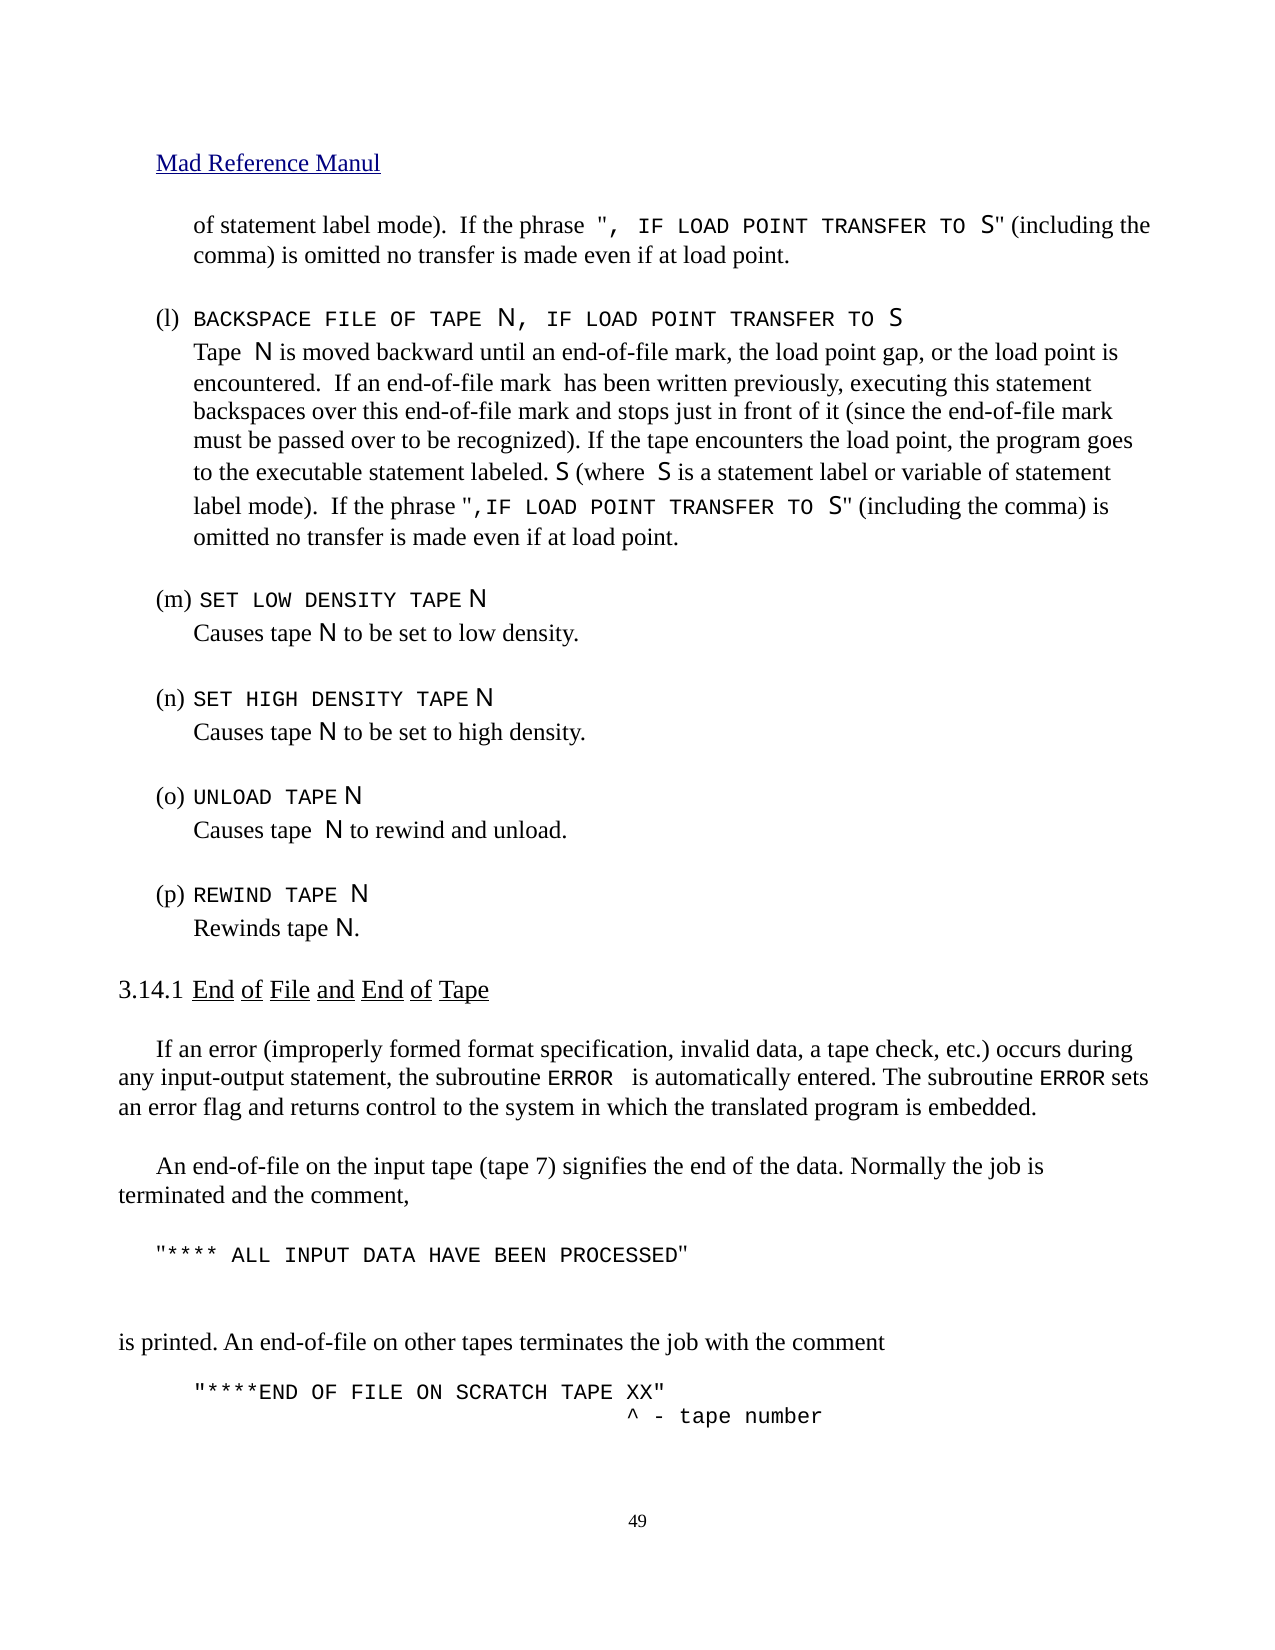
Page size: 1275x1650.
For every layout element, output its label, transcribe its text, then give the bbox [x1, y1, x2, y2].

text "**** ALL INPUT DATA HAVE BEEN PROCESSED" [118, 1239, 1157, 1268]
subtitle End of File and End of Tape [118, 973, 1157, 1004]
list BACKSPACE FILE OF TAPE N, IF LOAD POINT TRANSFER TO S Tape N is moved backward until an end-of-file mark, the load point gap, or the load point is encountered. If an end-of-file mark has been written previously, executing this statement backspaces over this end-of-file mark and stops just in front of it (since the end-of-file mark must be passed over to be recognized). If the tape encounters the load point, the program goes to the executable statement labeled. S (where S is a statement label or variable of statement label mode). If the phrase ",IF LOAD POINT TRANSFER TO S" (including the comma) is omitted no transfer is made even if at load point. [156, 299, 1157, 551]
text "****END OF FILE ON SCRATCH TAPE XX" ^ - tape number [193, 1356, 1157, 1430]
list UNLOAD TAPE N Causes tape N to rewind and unload. [156, 777, 1157, 845]
list REWIND TAPE N Rewinds tape N. [156, 875, 1157, 943]
list SET HIGH DENSITY TAPE N Causes tape N to be set to high density. [156, 679, 1157, 747]
text If an error (improperly formed format specification, invalid data, a tape check, etc.) occurs during any input-output statement, the subroutine ERROR is automatically entered. The subroutine ERROR sets an error flag and returns control to the system in which the translated program is embedded. [118, 1034, 1157, 1121]
list SET LOW DENSITY TAPE N Causes tape N to be set to low density. [156, 581, 1157, 649]
text is printed. An end-of-file on other tapes terminates the job with the comment [118, 1298, 1157, 1356]
text An end-of-file on the input tape (tape 7) signifies the end of the data. Normally the job is terminated and the comment, [118, 1151, 1157, 1209]
list of statement label mode). If the phrase ", IF LOAD POINT TRANSFER TO S" (including the comma) is omitted no transfer is made even if at load point. [156, 206, 1157, 269]
